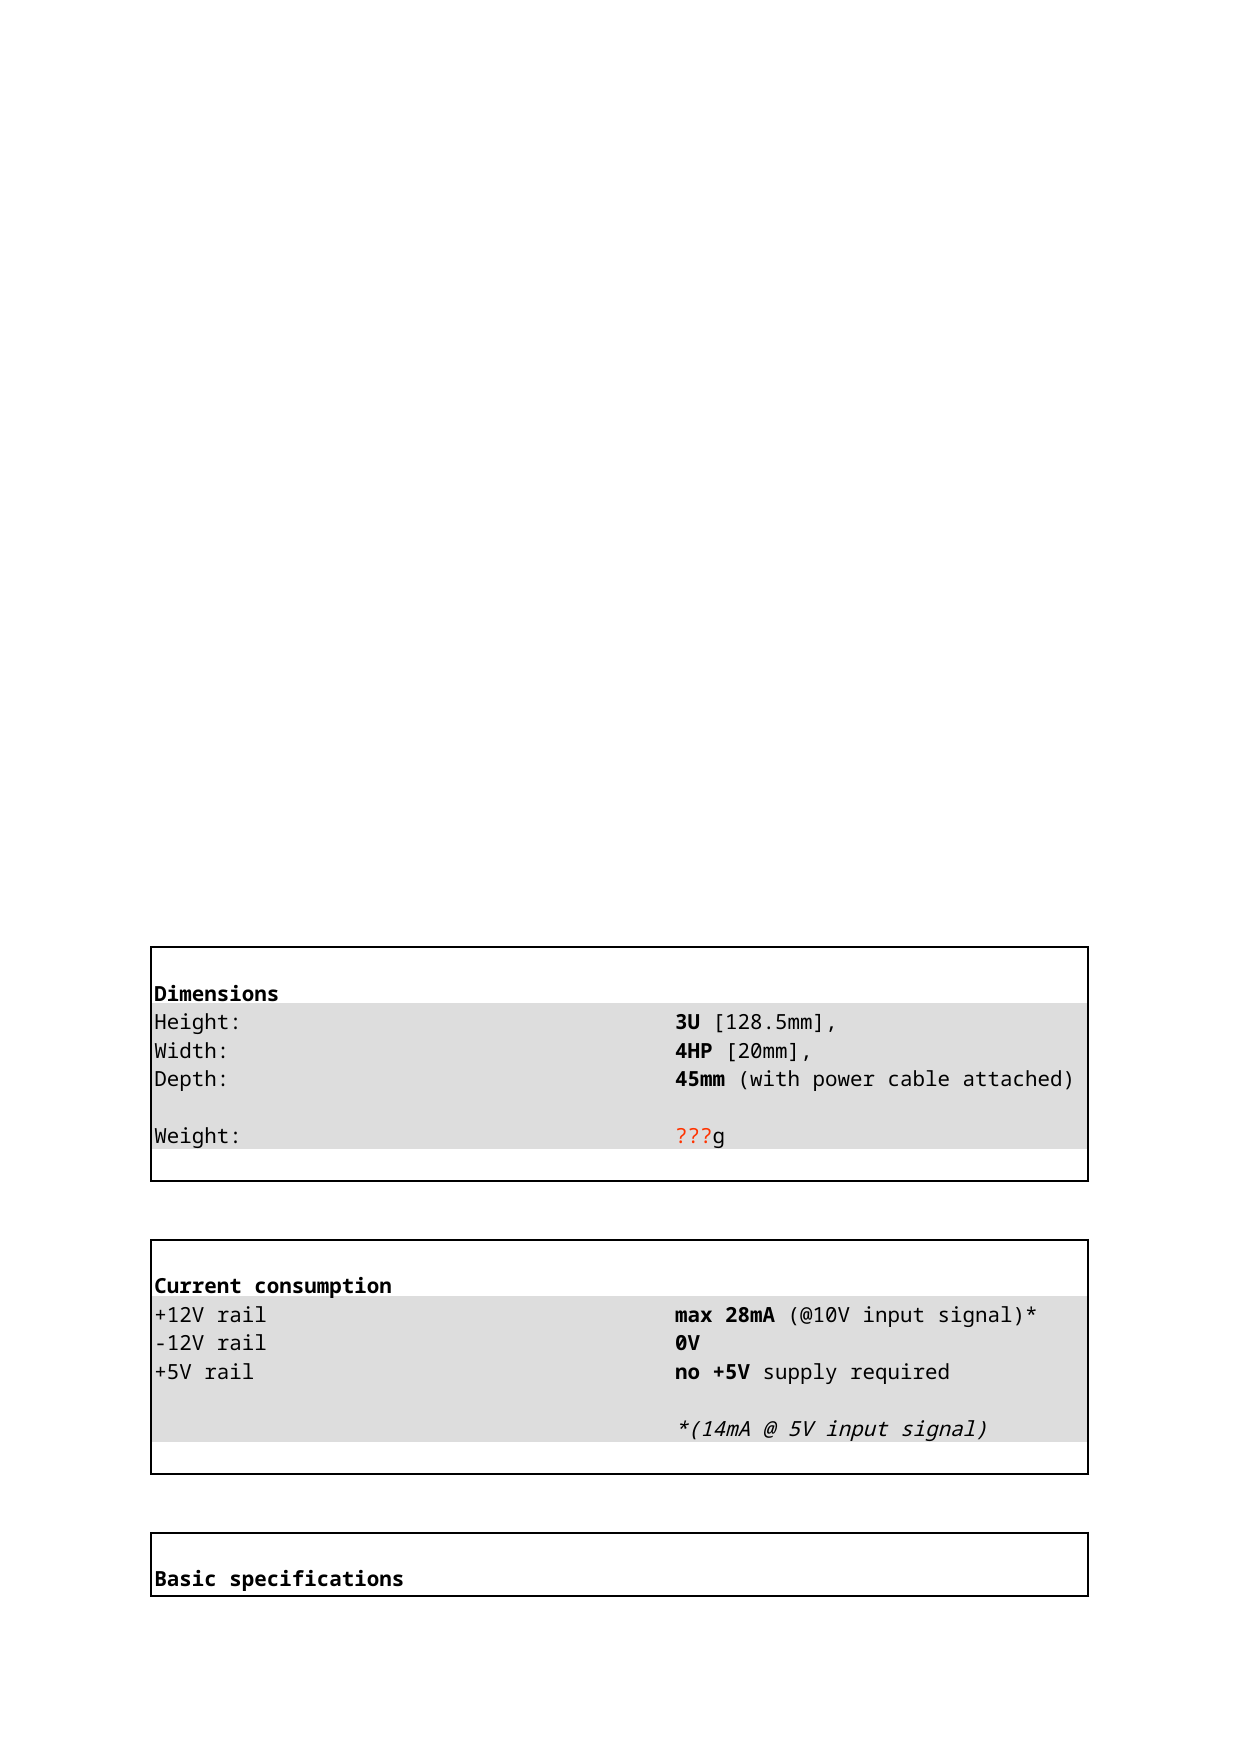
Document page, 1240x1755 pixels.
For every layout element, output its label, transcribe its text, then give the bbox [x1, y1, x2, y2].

text Weight: ???g [152, 1117, 1087, 1149]
text Width: 4HP [20mm], [152, 1032, 1087, 1060]
text +12V rail max 28mA (@10V input signal)* [152, 1296, 1087, 1324]
text Current consumption [152, 1267, 1087, 1296]
text Basic specifications [152, 1560, 1087, 1595]
text Height: 3U [128.5mm], [152, 1003, 1087, 1032]
text Dimensions [152, 975, 1087, 1003]
text Depth: 45mm (with power cable attached) [152, 1060, 1087, 1088]
text *(14mA @ 5V input signal) [152, 1409, 1087, 1442]
text +5V rail no +5V supply required [152, 1353, 1087, 1381]
text -12V rail 0V [152, 1324, 1087, 1353]
